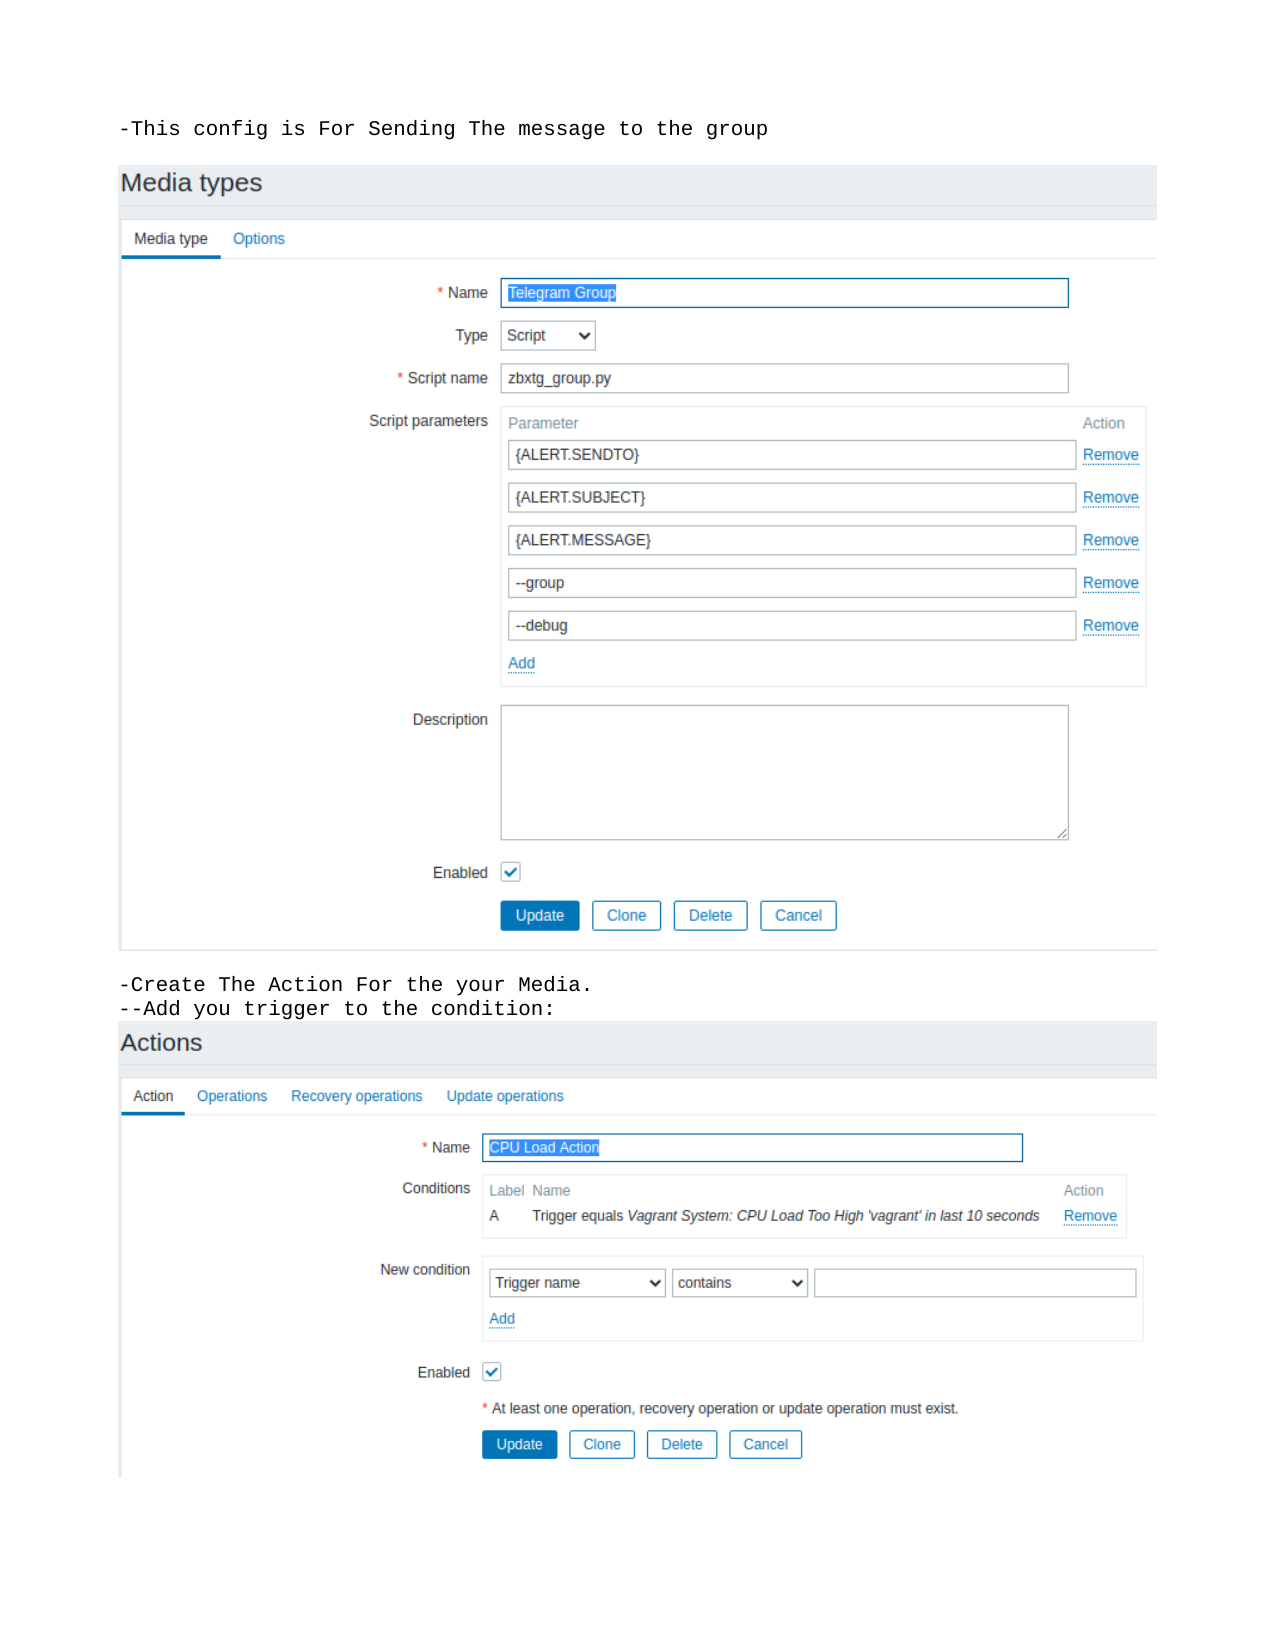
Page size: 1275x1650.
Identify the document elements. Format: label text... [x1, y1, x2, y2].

picture [118, 1021, 1157, 1477]
text -Create The Action For the your Media. [118, 974, 1157, 998]
text -This config is For Sending The message to the group [118, 118, 1157, 142]
text --Add you trigger to the condition: [118, 998, 1157, 1021]
picture [118, 165, 1157, 951]
